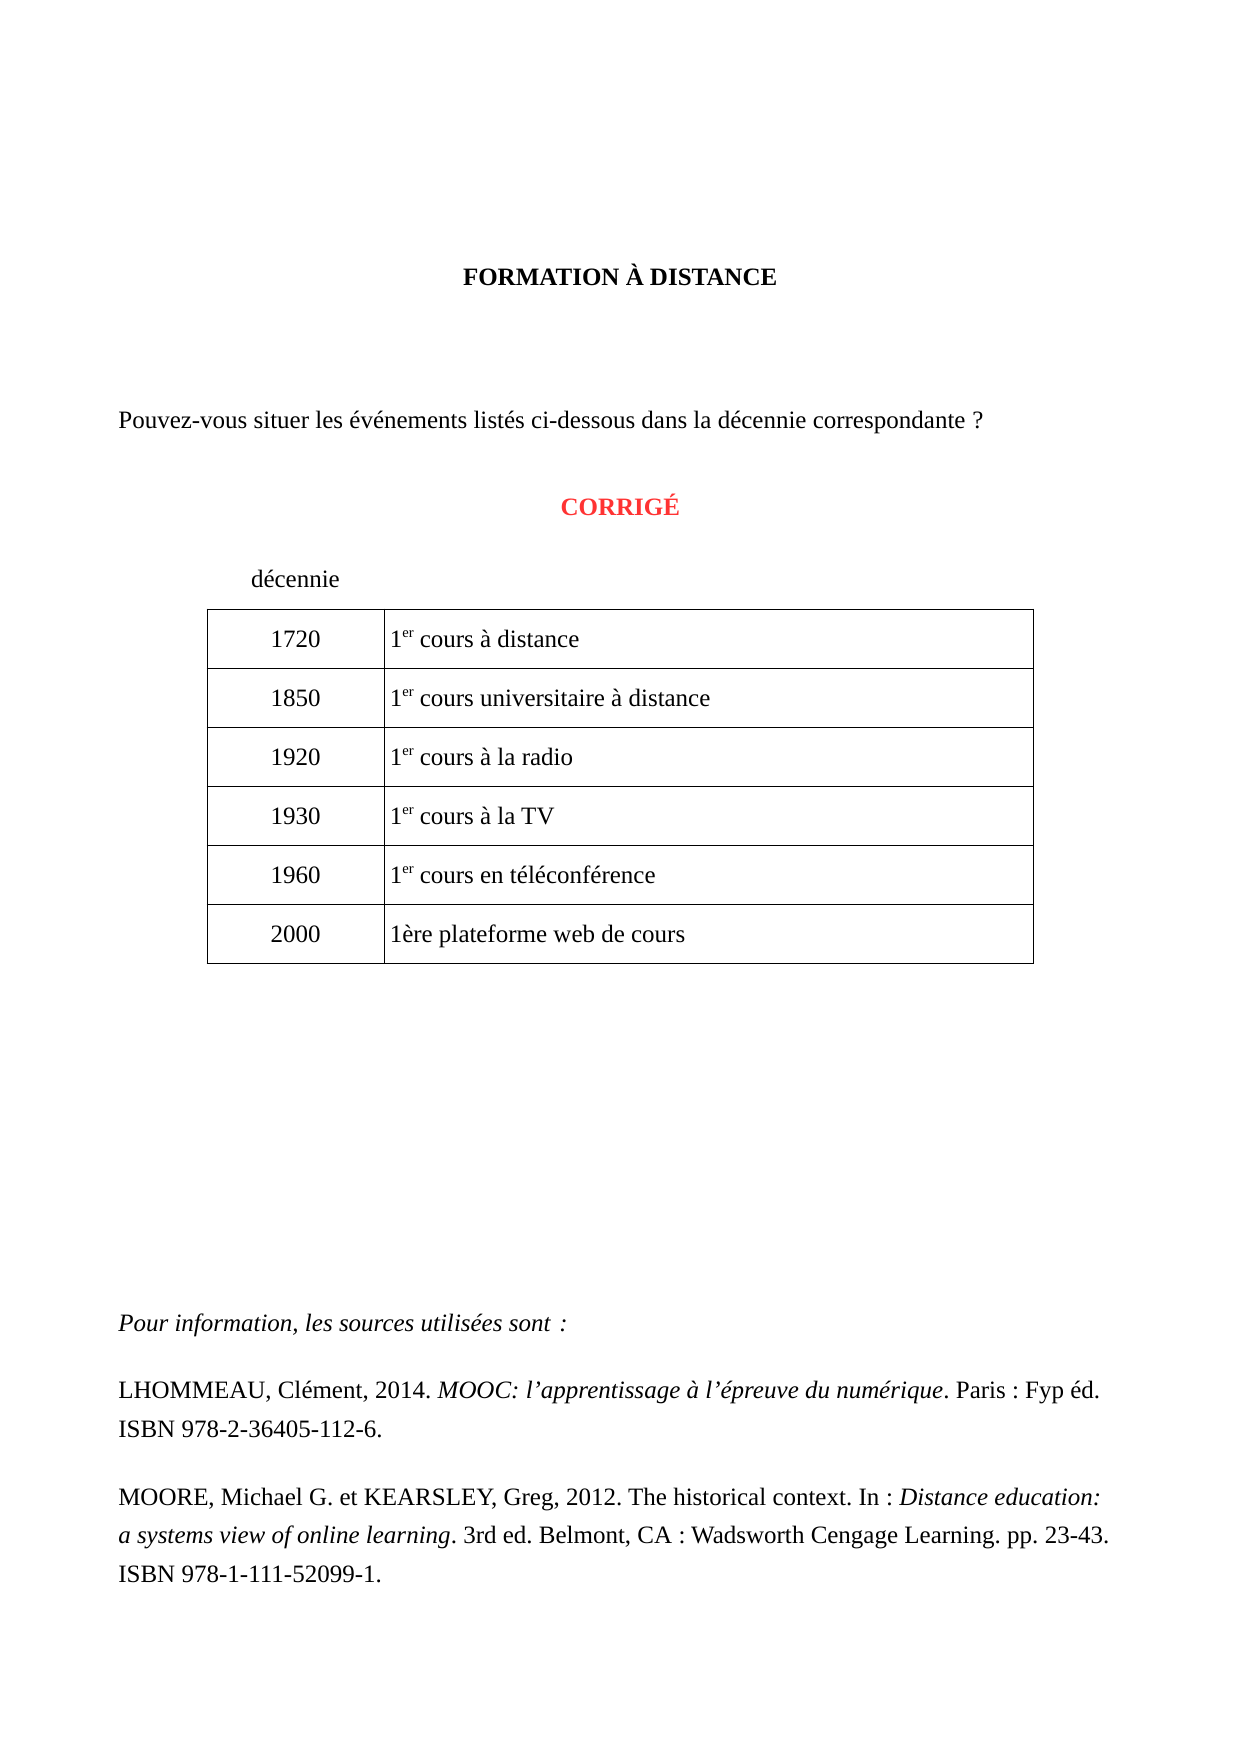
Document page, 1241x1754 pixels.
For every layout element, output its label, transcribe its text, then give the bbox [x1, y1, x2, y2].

table_cell 1930 [208, 787, 384, 845]
table_cell 1er cours à la radio [385, 728, 1033, 786]
table_cell 2000 [208, 905, 384, 963]
text Pour information, les sources utilisées sont : [118, 1308, 1122, 1337]
text LHOMMEAU, Clément, 2014. MOOC: l’apprentissage à l’épreuve du numérique. Paris : Fyp éd. ISBN 978-2-36405-112-6. [118, 1375, 1122, 1443]
table_cell 1ère plateforme web de cours [385, 905, 1033, 963]
table_cell 1960 [208, 846, 384, 904]
table_cell 1720 [208, 610, 384, 667]
table_cell 1er cours à la TV [385, 787, 1033, 845]
text FORMATION À DISTANCE [118, 262, 1122, 291]
text CORRIGÉ [118, 492, 1122, 521]
table_cell 1850 [208, 669, 384, 727]
table_cell 1920 [208, 728, 384, 786]
table_cell 1er cours en téléconférence [385, 846, 1033, 904]
text Pouvez-vous situer les événements listés ci-dessous dans la décennie correspondante ? [118, 406, 1122, 434]
text MOORE, Michael G. et KEARSLEY, Greg, 2012. The historical context. In : Distance education: a systems view of online learning. 3rd ed. Belmont, CA : Wadsworth Cengage Learning. pp. 23‑43. ISBN 978-1-111-52099-1. [118, 1482, 1122, 1588]
table_header décennie [207, 549, 384, 608]
table_cell 1er cours universitaire à distance [385, 669, 1033, 727]
table_header [384, 549, 1033, 608]
table_cell 1er cours à distance [385, 610, 1033, 667]
